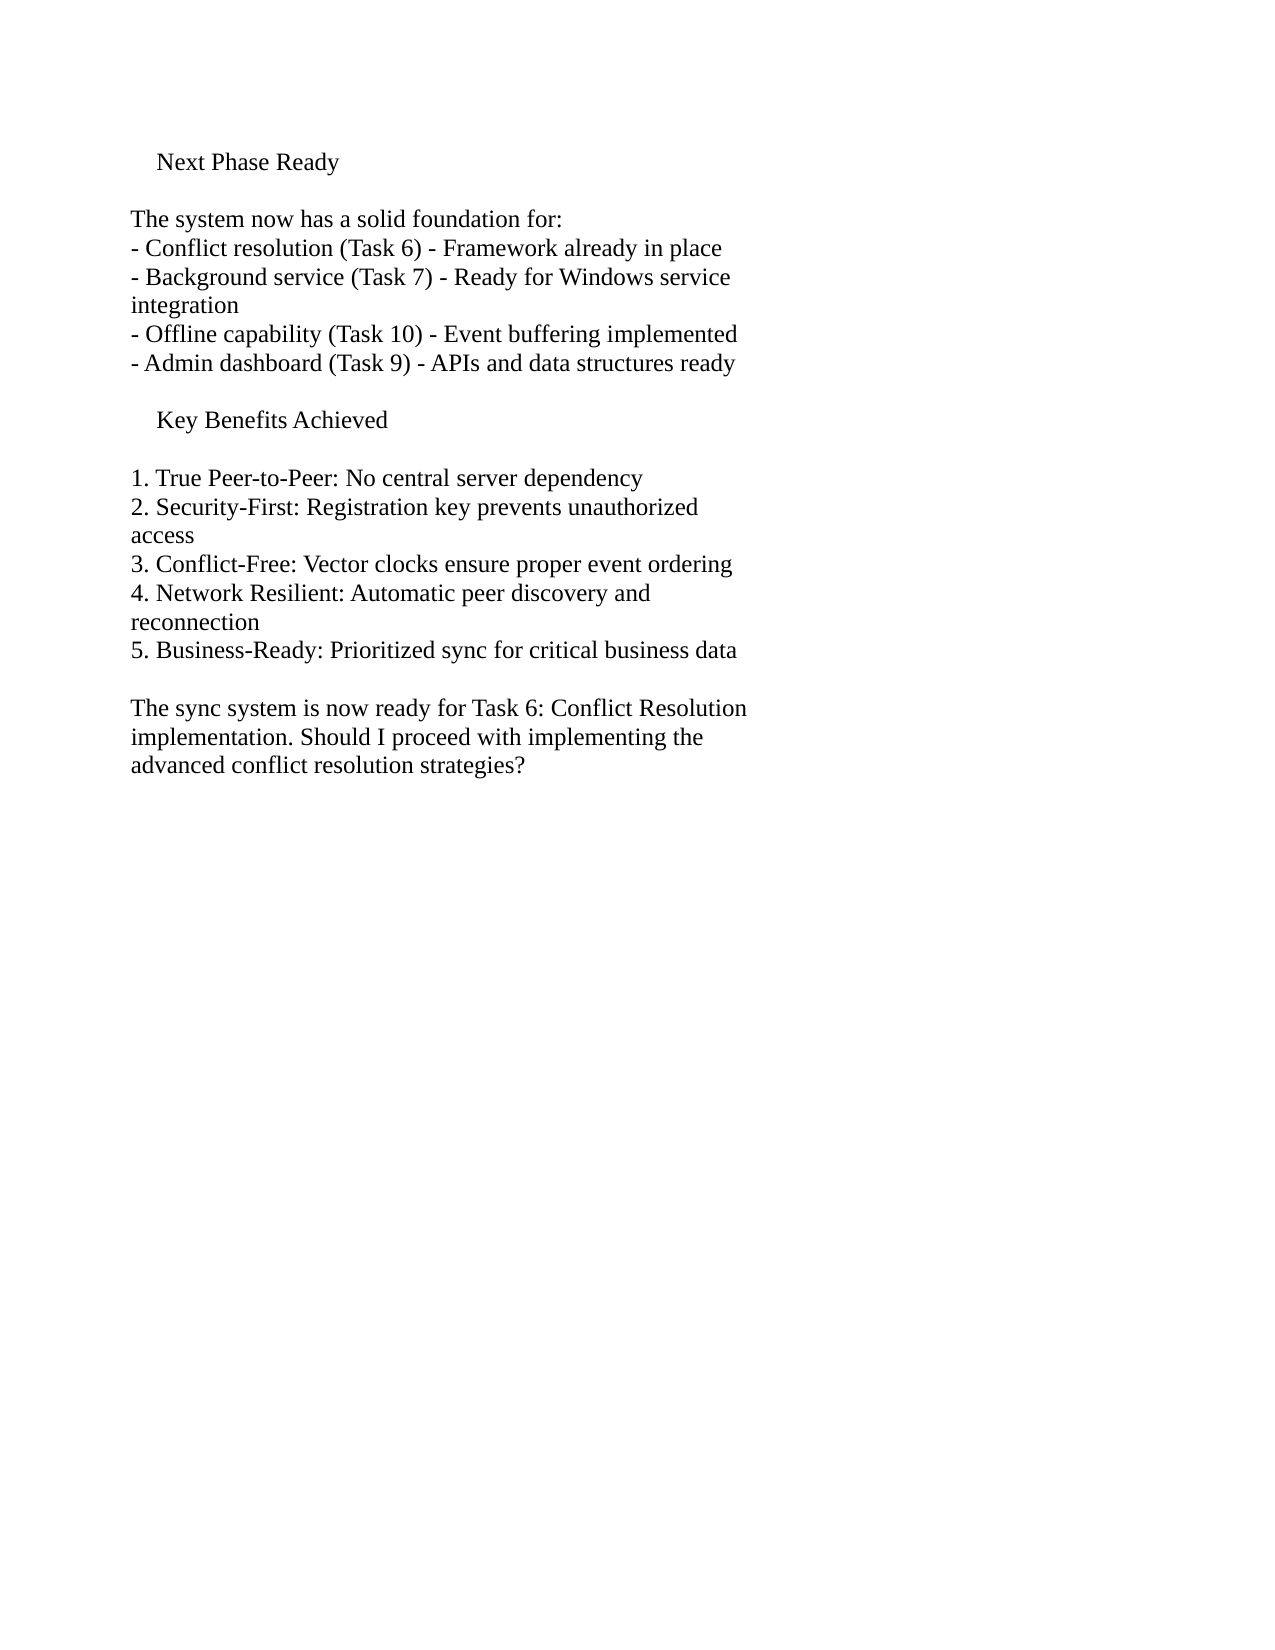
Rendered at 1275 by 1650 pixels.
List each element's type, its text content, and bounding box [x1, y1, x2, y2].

text The sync system is now ready for Task 6: Conflict Resolution [118, 693, 1157, 722]
text 1. True Peer-to-Peer: No central server dependency [118, 463, 1157, 492]
text 4. Network Resilient: Automatic peer discovery and [118, 578, 1157, 607]
text - Background service (Task 7) - Ready for Windows service [118, 262, 1157, 291]
text access [118, 521, 1157, 549]
text - Admin dashboard (Task 9) - APIs and data structures ready [118, 348, 1157, 377]
text - Offline capability (Task 10) - Event buffering implemented [118, 319, 1157, 348]
text The system now has a solid foundation for: [118, 204, 1157, 233]
text advanced conflict resolution strategies? [118, 751, 1157, 779]
text reconnection [118, 607, 1157, 636]
text 5. Business-Ready: Prioritized sync for critical business data [118, 636, 1157, 664]
text 🚀 Key Benefits Achieved [118, 406, 1157, 434]
text integration [118, 291, 1157, 319]
text - Conflict resolution (Task 6) - Framework already in place [118, 233, 1157, 262]
text 2. Security-First: Registration key prevents unauthorized [118, 492, 1157, 521]
text 🎯 Next Phase Ready [118, 147, 1157, 176]
text implementation. Should I proceed with implementing the [118, 722, 1157, 751]
text 3. Conflict-Free: Vector clocks ensure proper event ordering [118, 549, 1157, 578]
